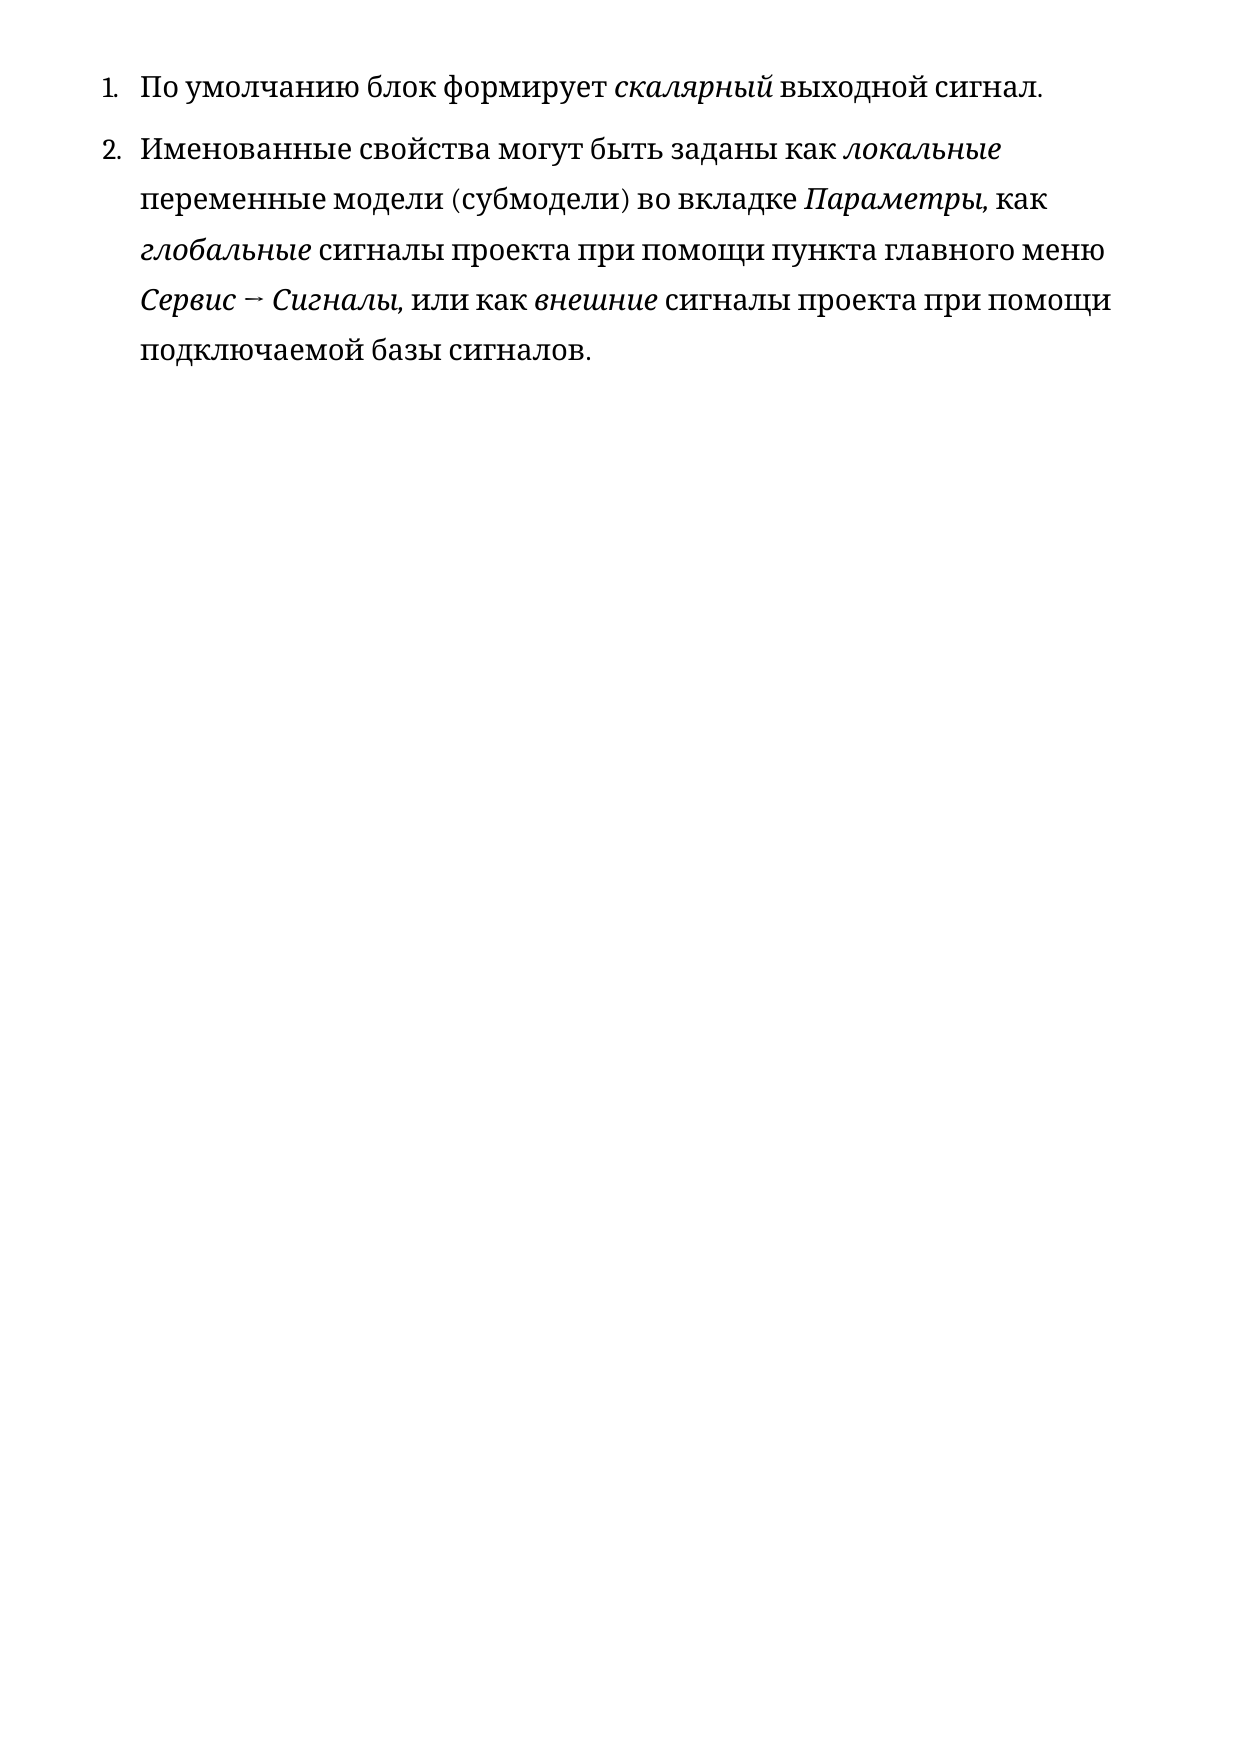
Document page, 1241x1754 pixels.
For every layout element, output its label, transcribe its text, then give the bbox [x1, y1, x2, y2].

table_cell Выполняет округление (ограничение точности) входного действительного числа с задаваемой пользователем точностью. Блок векторизован, представляет собой субмодель (сборку). Для того чтобы посмотреть структуру алгоритма – нажмите правой кнопкой «Действия» → «Войти в субмодель». Алгоритм работы блока реализует следующую формулу: , где– элемент входного вектора,– параметр, задающий точность округления,– элемент выходного вектора. Свойство: Шаг точности – параметр. Примеры заполнения диалогового окна свойств блока: Примечания: По умолчанию блок формирует скалярный выходной сигнал. Именованные свойства могут быть заданы как локальные переменные модели (субмодели) во вкладке Параметры, как глобальные сигналы проекта при помощи пункта главного меню Сервис → Сигналы, или как внешние сигналы проекта при помощи подключаемой базы сигналов. [59, 59, 1181, 379]
